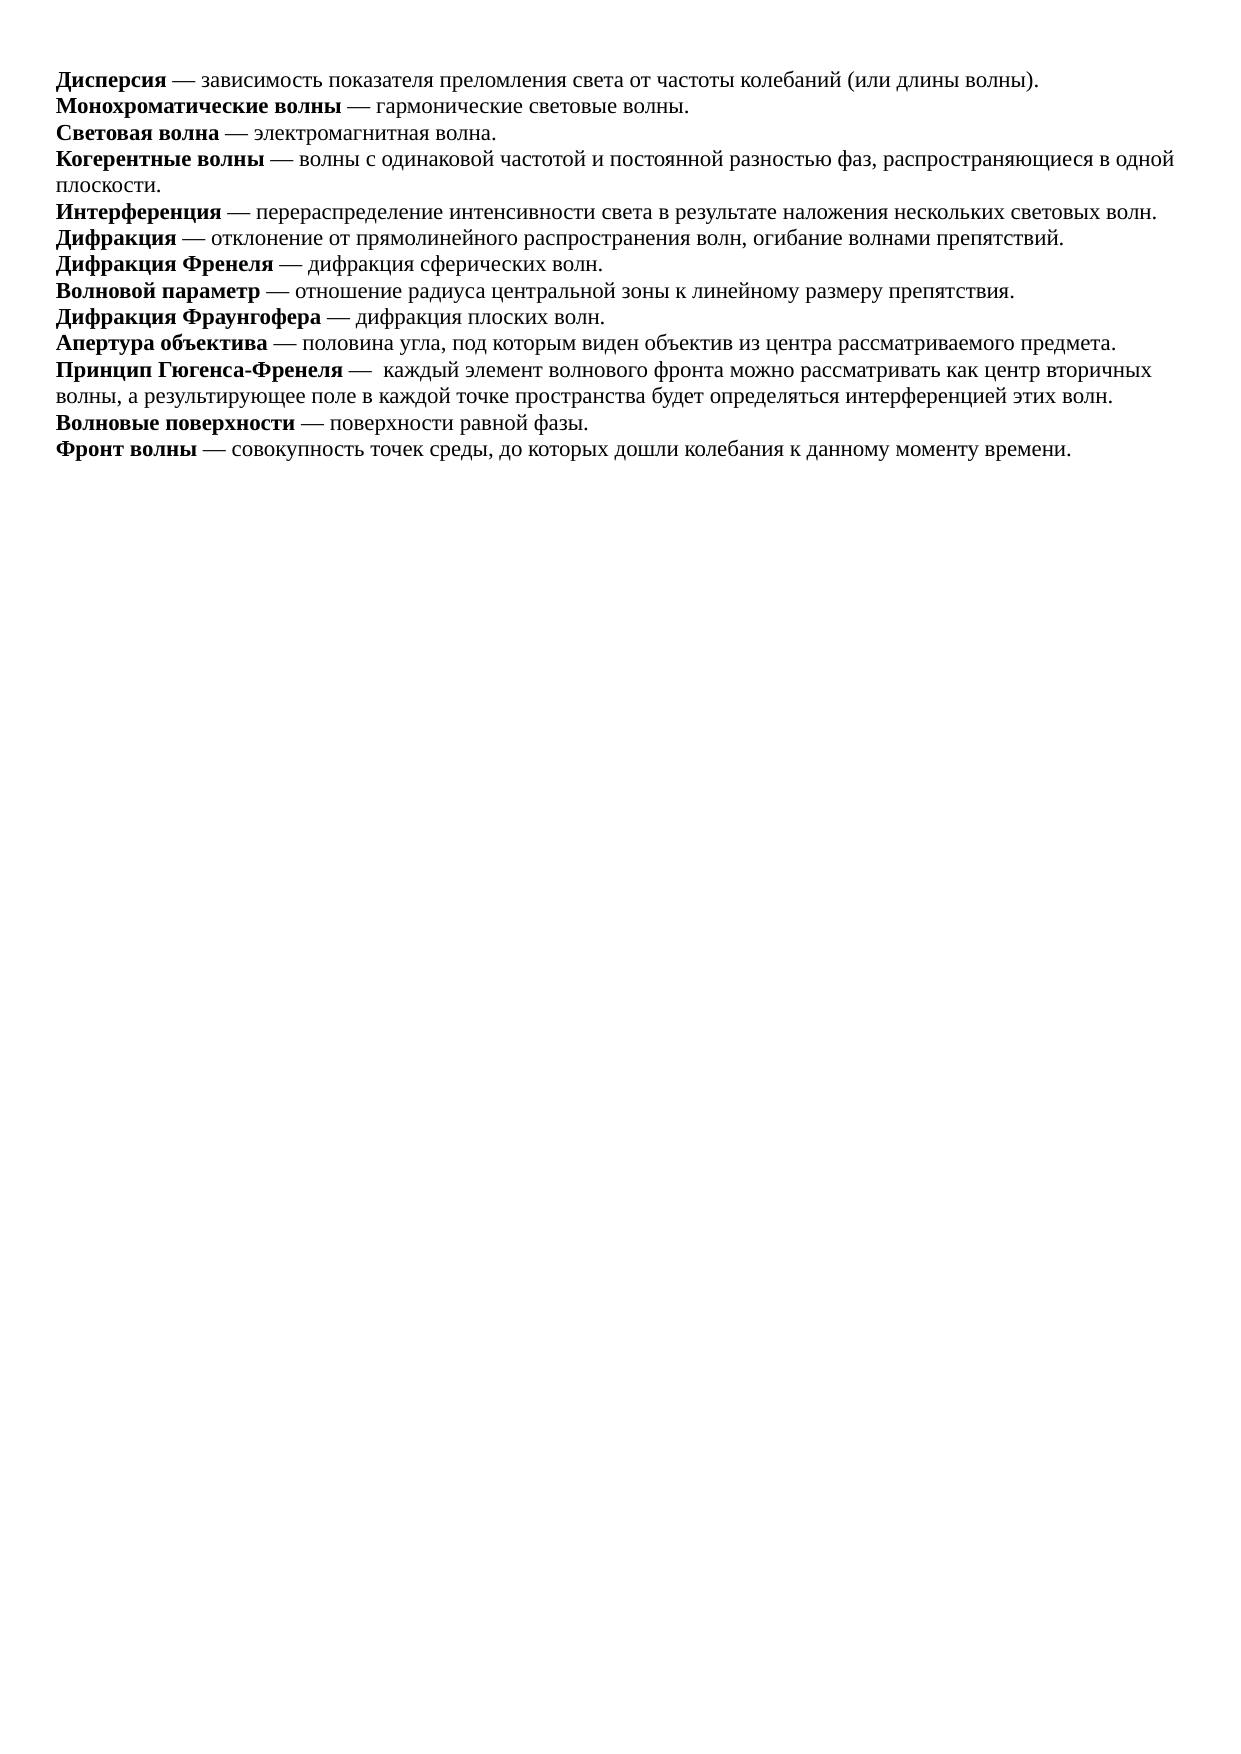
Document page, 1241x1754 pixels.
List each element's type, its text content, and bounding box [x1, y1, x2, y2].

text Интерференция — перераспределение интенсивности света в результате наложения нескольких световых волн. [56, 198, 1183, 224]
text Световая волна — электромагнитная волна. [56, 119, 1183, 145]
list Дифракция Фраунгофера — дифракция плоских волн. [56, 303, 1183, 329]
text Когерентные волны — волны с одинаковой частотой и постоянной разностью фаз, распространяющиеся в одной плоскости. [56, 145, 1183, 198]
list Дифракция Френеля — дифракция сферических волн. [56, 250, 1183, 277]
text Дисперсия — зависимость показателя преломления света от частоты колебаний (или длины волны). [56, 66, 1183, 92]
list Дифракция — отклонение от прямолинейного распространения волн, огибание волнами препятствий. [56, 224, 1183, 250]
list Волновые поверхности — поверхности равной фазы. [56, 408, 1183, 435]
list Апертура объектива — половина угла, под которым виден объектив из центра рассматриваемого предмета. [56, 329, 1183, 356]
list Принцип Гюгенса-Френеля — каждый элемент волнового фронта можно рассматривать как центр вторичных волны, а результирующее поле в каждой точке пространства будет определяться интерференцией этих волн. [56, 356, 1183, 408]
text Монохроматические волны — гармонические световые волны. [56, 92, 1183, 119]
list Волновой параметр — отношение радиуса центральной зоны к линейному размеру препятствия. [56, 277, 1183, 303]
list Фронт волны — совокупность точек среды, до которых дошли колебания к данному моменту времени. [56, 435, 1183, 461]
